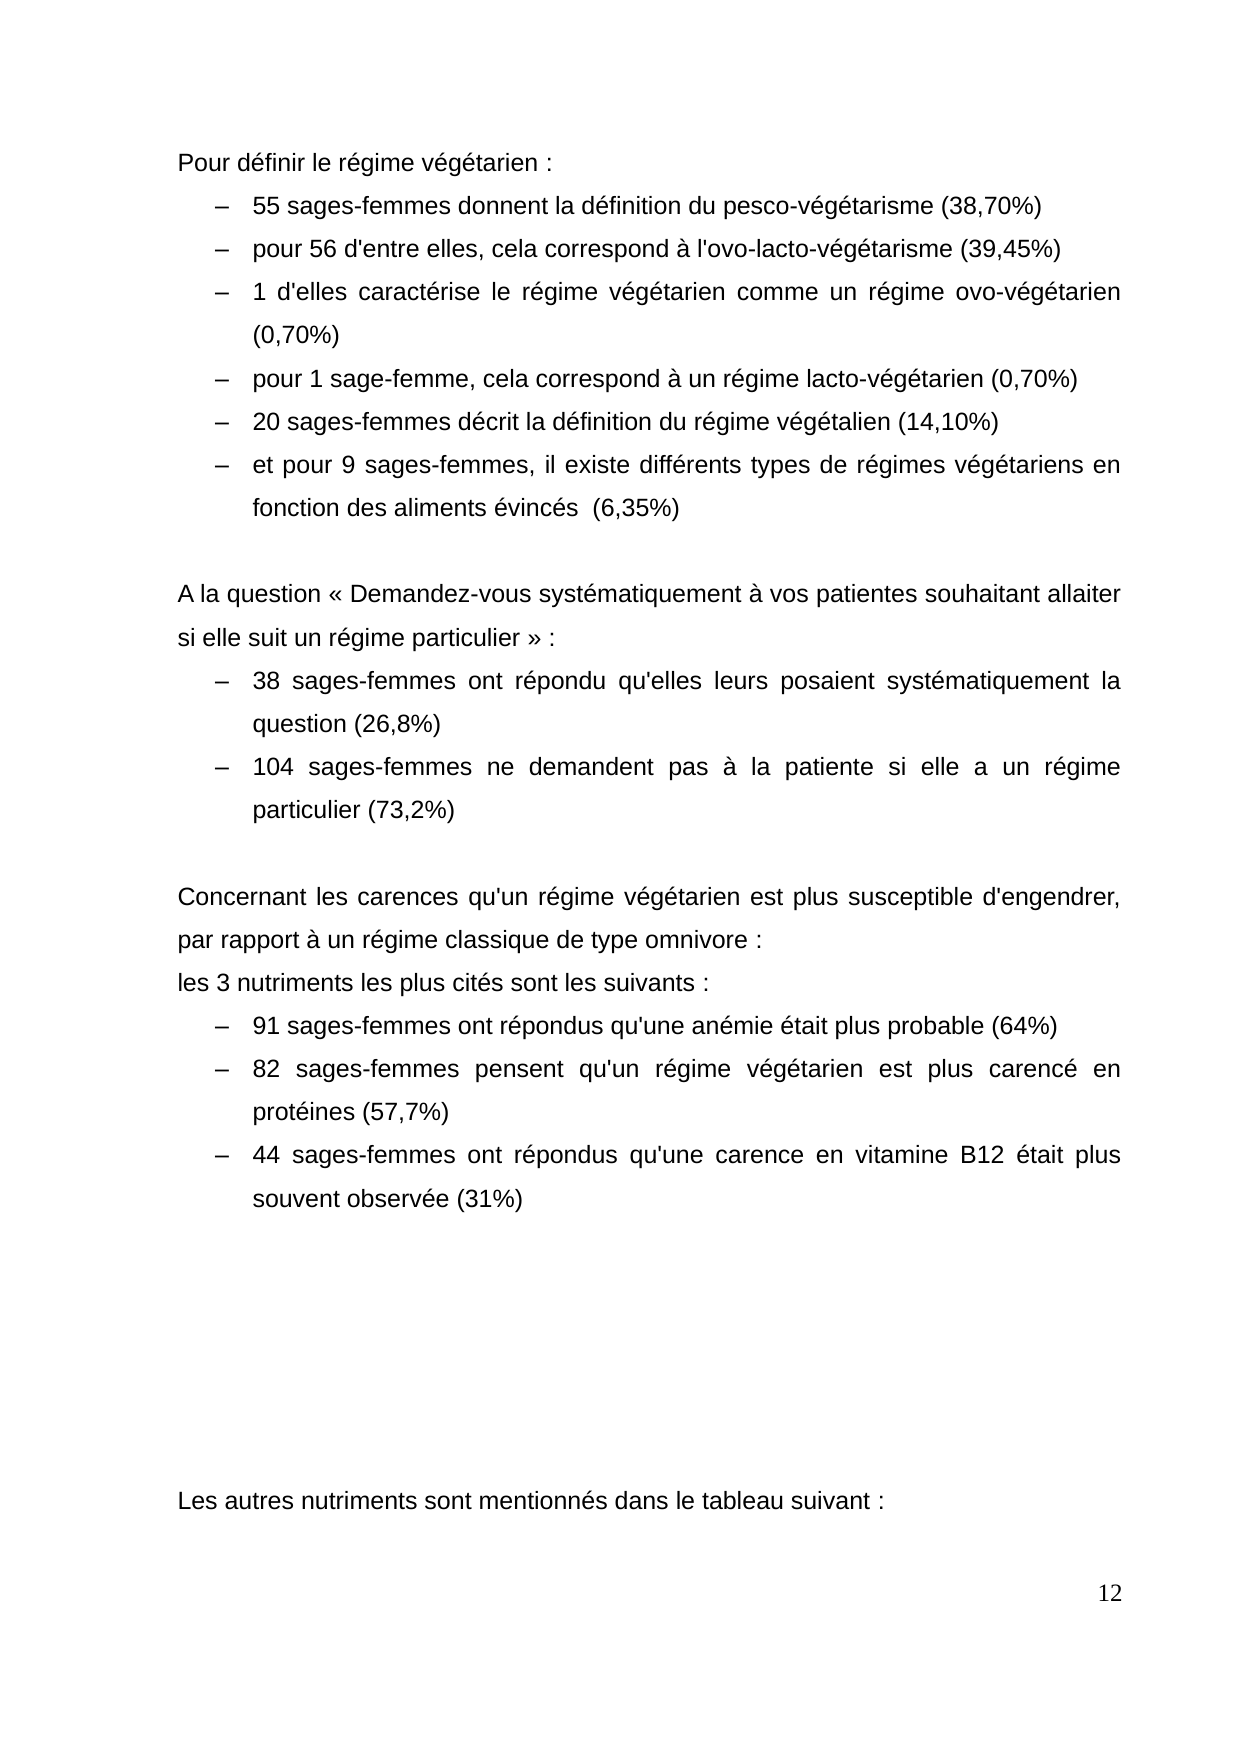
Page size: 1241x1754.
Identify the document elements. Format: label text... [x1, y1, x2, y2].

text Les autres nutriments sont mentionnés dans le tableau suivant : [177, 1486, 1122, 1514]
list pour 1 sage-femme, cela correspond à un régime lacto-végétarien (0,70%) [215, 363, 1122, 392]
list pour 56 d'entre elles, cela correspond à l'ovo-lacto-végétarisme (39,45%) [215, 234, 1122, 263]
list 104 sages-femmes ne demandent pas à la patiente si elle a un régime particulier (73,2%) [215, 752, 1122, 824]
text Pour définir le régime végétarien : [177, 148, 1122, 176]
list 1 d'elles caractérise le régime végétarien comme un régime ovo-végétarien (0,70%) [215, 277, 1122, 349]
text les 3 nutriments les plus cités sont les suivants : [177, 968, 1122, 997]
list 20 sages-femmes décrit la définition du régime végétalien (14,10%) [215, 407, 1122, 436]
list 55 sages-femmes donnent la définition du pesco-végétarisme (38,70%) [215, 191, 1122, 219]
text A la question « Demandez-vous systématiquement à vos patientes souhaitant allaiter si elle suit un régime particulier » : [177, 579, 1122, 651]
list 91 sages-femmes ont répondus qu'une anémie était plus probable (64%) [215, 1011, 1122, 1040]
list 38 sages-femmes ont répondu qu'elles leurs posaient systématiquement la question (26,8%) [215, 666, 1122, 738]
list 44 sages-femmes ont répondus qu'une carence en vitamine B12 était plus souvent observée (31%) [215, 1141, 1122, 1212]
list et pour 9 sages-femmes, il existe différents types de régimes végétariens en fonction des aliments évincés (6,35%) [215, 450, 1122, 522]
text Concernant les carences qu'un régime végétarien est plus susceptible d'engendrer, par rapport à un régime classique de type omnivore : [177, 882, 1122, 953]
list 82 sages-femmes pensent qu'un régime végétarien est plus carencé en protéines (57,7%) [215, 1054, 1122, 1126]
